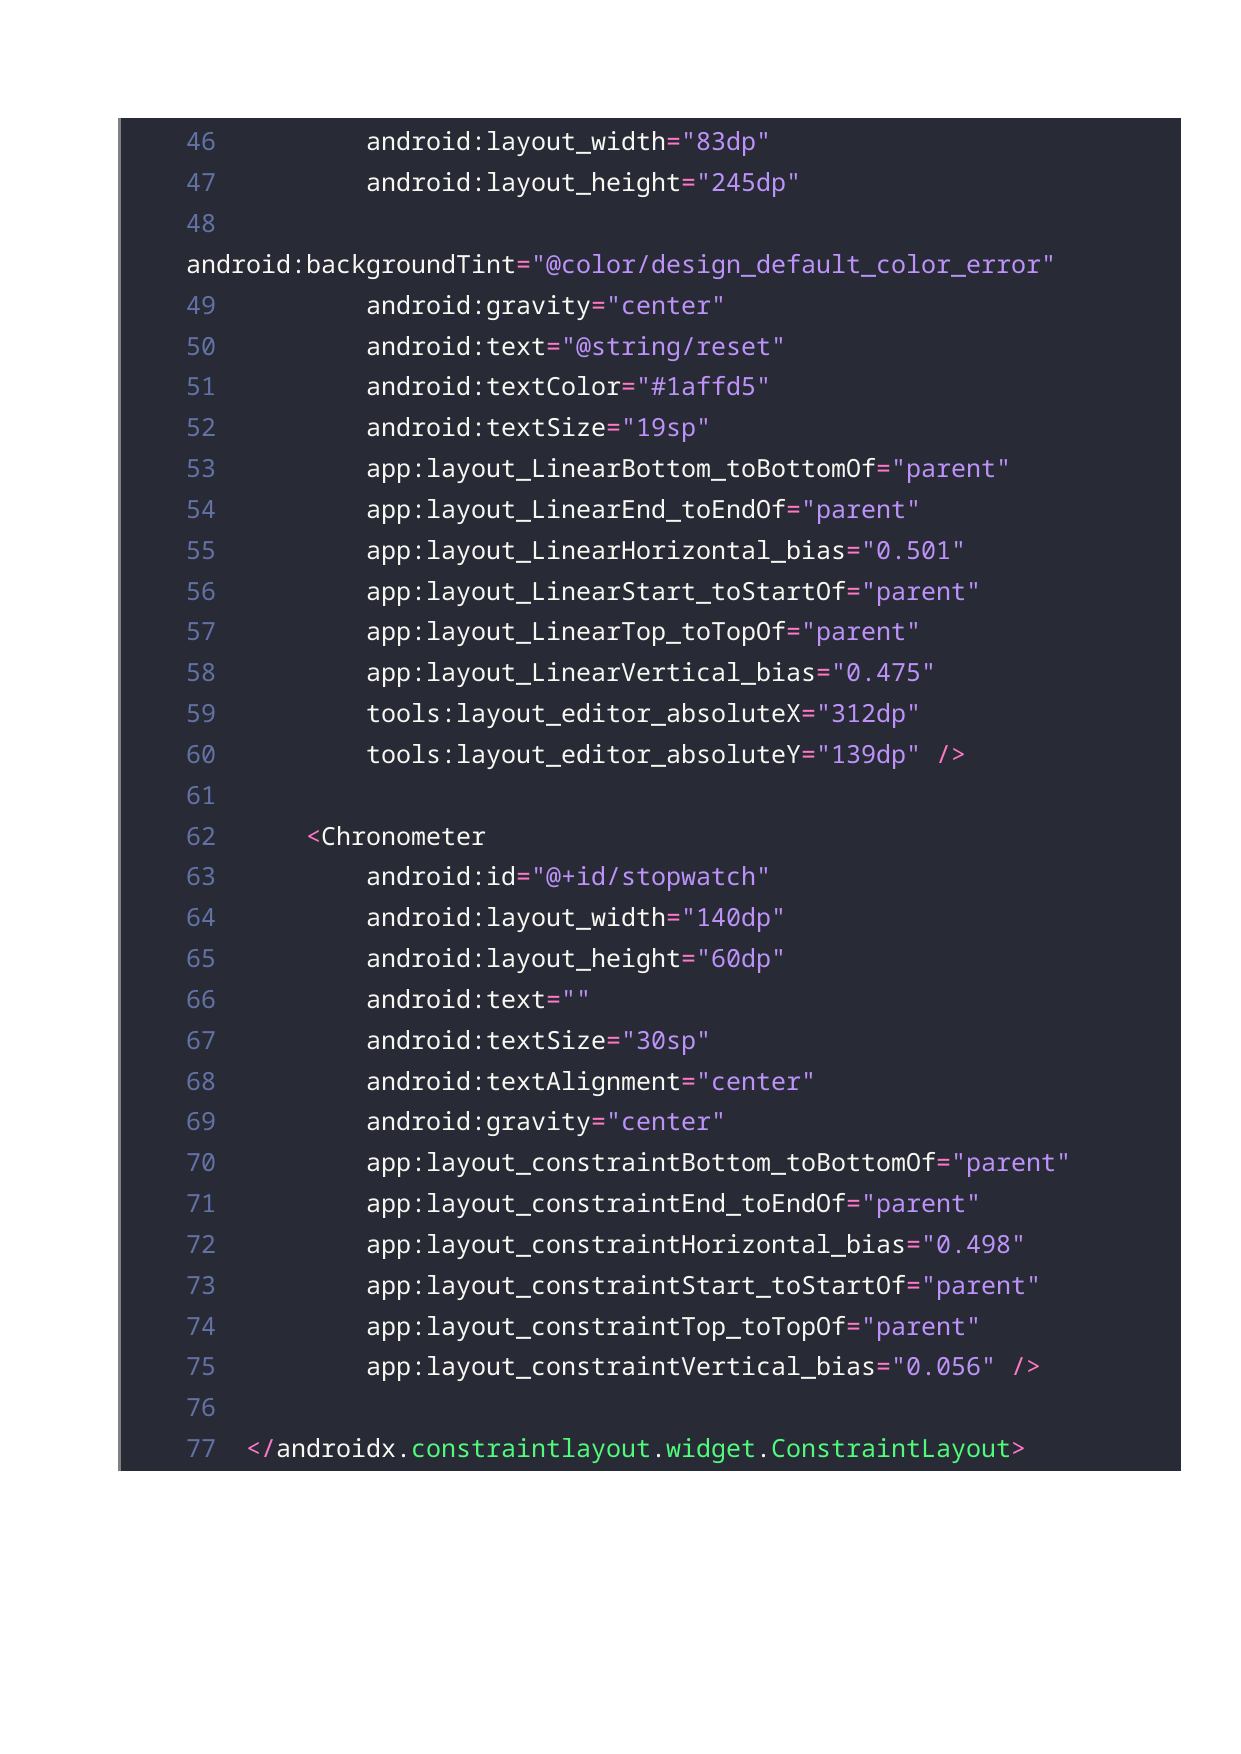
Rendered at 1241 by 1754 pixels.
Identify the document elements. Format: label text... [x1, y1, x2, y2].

text 62 <Chronometer [121, 812, 1181, 852]
text 56 app:layout_LinearStart_toStartOf="parent" [121, 567, 1181, 607]
text 53 app:layout_LinearBottom_toBottomOf="parent" [121, 445, 1181, 485]
text 76 [121, 1384, 1181, 1424]
text 73 app:layout_constraintStart_toStartOf="parent" [121, 1261, 1181, 1301]
text 54 app:layout_LinearEnd_toEndOf="parent" [121, 486, 1181, 526]
text 64 android:layout_width="140dp" [121, 894, 1181, 934]
text 69 android:gravity="center" [121, 1098, 1181, 1138]
text 74 app:layout_constraintTop_toTopOf="parent" [121, 1302, 1181, 1342]
text 63 android:id="@+id/stopwatch" [121, 853, 1181, 893]
text 50 android:text="@string/reset" [121, 322, 1181, 362]
text 66 android:text="" [121, 976, 1181, 1016]
text 65 android:layout_height="60dp" [121, 935, 1181, 975]
text 48 android:backgroundTint="@color/design_default_color_error" [121, 200, 1181, 281]
text 67 android:textSize="30sp" [121, 1016, 1181, 1056]
text 77 </androidx.constraintlayout.widget.ConstraintLayout> [121, 1425, 1181, 1471]
text 68 android:textAlignment="center" [121, 1057, 1181, 1097]
text 47 android:layout_height="245dp" [121, 159, 1181, 199]
text 71 app:layout_constraintEnd_toEndOf="parent" [121, 1180, 1181, 1220]
text 60 tools:layout_editor_absoluteY="139dp" /> [121, 731, 1181, 771]
text 61 [121, 771, 1181, 811]
text 51 android:textColor="#1affd5" [121, 363, 1181, 403]
text 59 tools:layout_editor_absoluteX="312dp" [121, 690, 1181, 730]
text 46 android:layout_width="83dp" [121, 118, 1181, 158]
text 52 android:textSize="19sp" [121, 404, 1181, 444]
text 75 app:layout_constraintVertical_bias="0.056" /> [121, 1343, 1181, 1383]
text 57 app:layout_LinearTop_toTopOf="parent" [121, 608, 1181, 648]
text 49 android:gravity="center" [121, 281, 1181, 321]
text 58 app:layout_LinearVertical_bias="0.475" [121, 649, 1181, 689]
text 55 app:layout_LinearHorizontal_bias="0.501" [121, 526, 1181, 566]
text 72 app:layout_constraintHorizontal_bias="0.498" [121, 1221, 1181, 1261]
text 70 app:layout_constraintBottom_toBottomOf="parent" [121, 1139, 1181, 1179]
